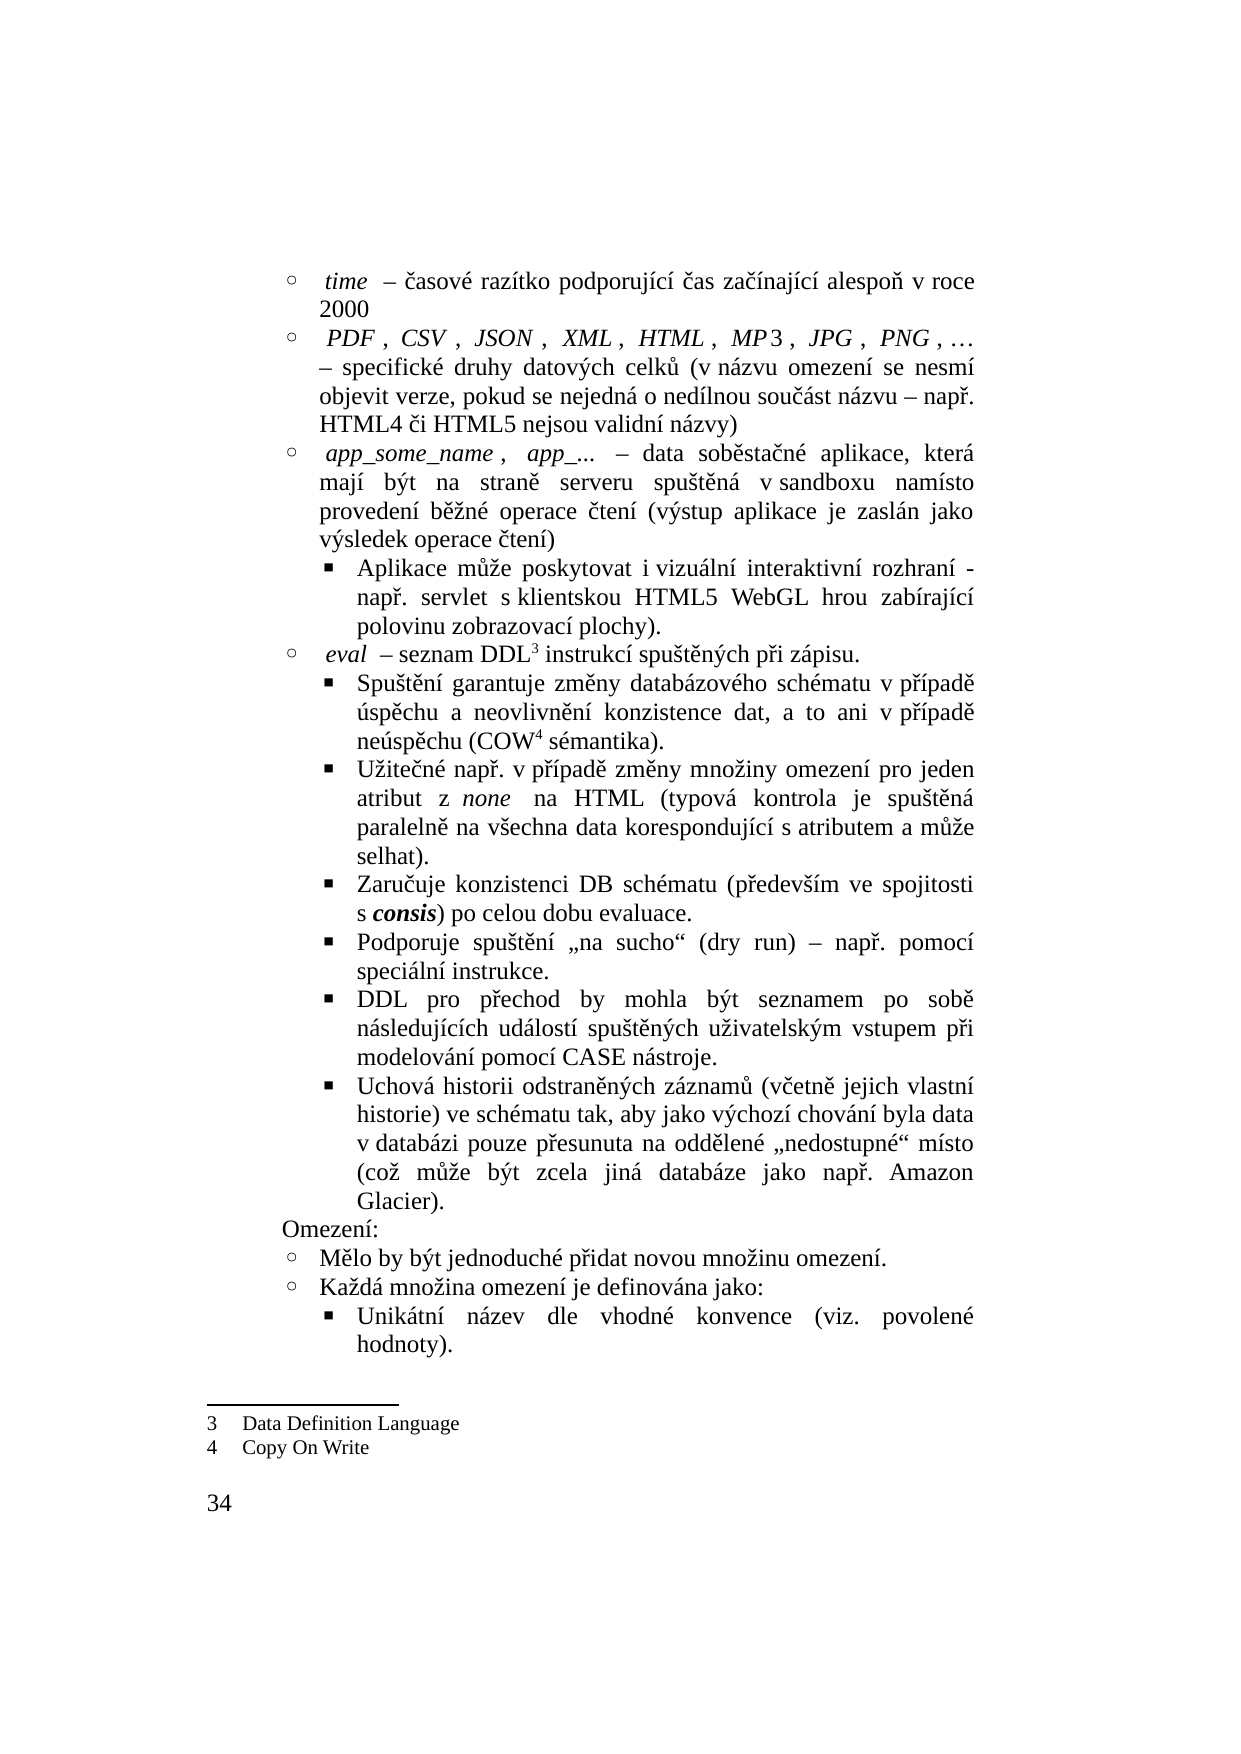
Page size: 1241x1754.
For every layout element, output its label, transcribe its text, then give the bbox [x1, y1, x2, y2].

list DDL pro přechod by mohla být seznamem po sobě následujících událostí spuštěných uživatelským vstupem při modelování pomocí CASE nástroje. [319, 984, 974, 1071]
list Podporuje spuštění „na sucho“ (dry run) – např. pomocí speciální instrukce. [319, 927, 974, 984]
list Užitečné např. v případě změny množiny omezení pro jeden atribut z na HTML (typová kontrola je spuštěná paralelně na všechna data korespondující s atributem a může selhat). [319, 754, 974, 869]
list Copy On Write [207, 1435, 974, 1459]
list Omezení: [244, 1214, 974, 1243]
list Uchová historii odstraněných záznamů (včetně jejich vlastní historie) ve schématu tak, aby jako výchozí chování byla data v databázi pouze přesunuta na oddělené „nedostupné“ místo (což může být zcela jiná databáze jako např. Amazon Glacier). [319, 1071, 974, 1214]
list Aplikace může poskytovat i vizuální interaktivní rozhraní - např. servlet s klientskou HTML5 WebGL hrou zabírající polovinu zobrazovací plochy). [319, 553, 974, 639]
list Každá množina omezení je definována jako: [282, 1272, 974, 1301]
list Spuštění garantuje změny databázového schématu v případě úspěchu a neovlivnění konzistence dat, a to ani v případě neúspěchu (COW sémantika). [319, 668, 974, 754]
list Data Definition Language [207, 1411, 974, 1435]
list – seznam DDL instrukcí spuštěných při zápisu. [282, 639, 974, 668]
list Mělo by být jednoduché přidat novou množinu omezení. [282, 1243, 974, 1272]
list , – data soběstačné aplikace, která mají být na straně serveru spuštěná v sandboxu namísto provedení běžné operace čtení (výstup aplikace je zaslán jako výsledek operace čtení) [282, 438, 974, 553]
list – časové razítko podporující čas začínající alespoň v roce 2000 [282, 266, 974, 323]
list Unikátní název dle vhodné konvence (viz. povolené hodnoty). [319, 1301, 974, 1358]
list Zaručuje konzistenci DB schématu (především ve spojitosti s consis) po celou dobu evaluace. [319, 869, 974, 927]
list , , , , , , , , … – specifické druhy datových celků (v názvu omezení se nesmí objevit verze, pokud se nejedná o nedílnou součást názvu – např. HTML4 či HTML5 nejsou validní názvy) [282, 323, 974, 438]
